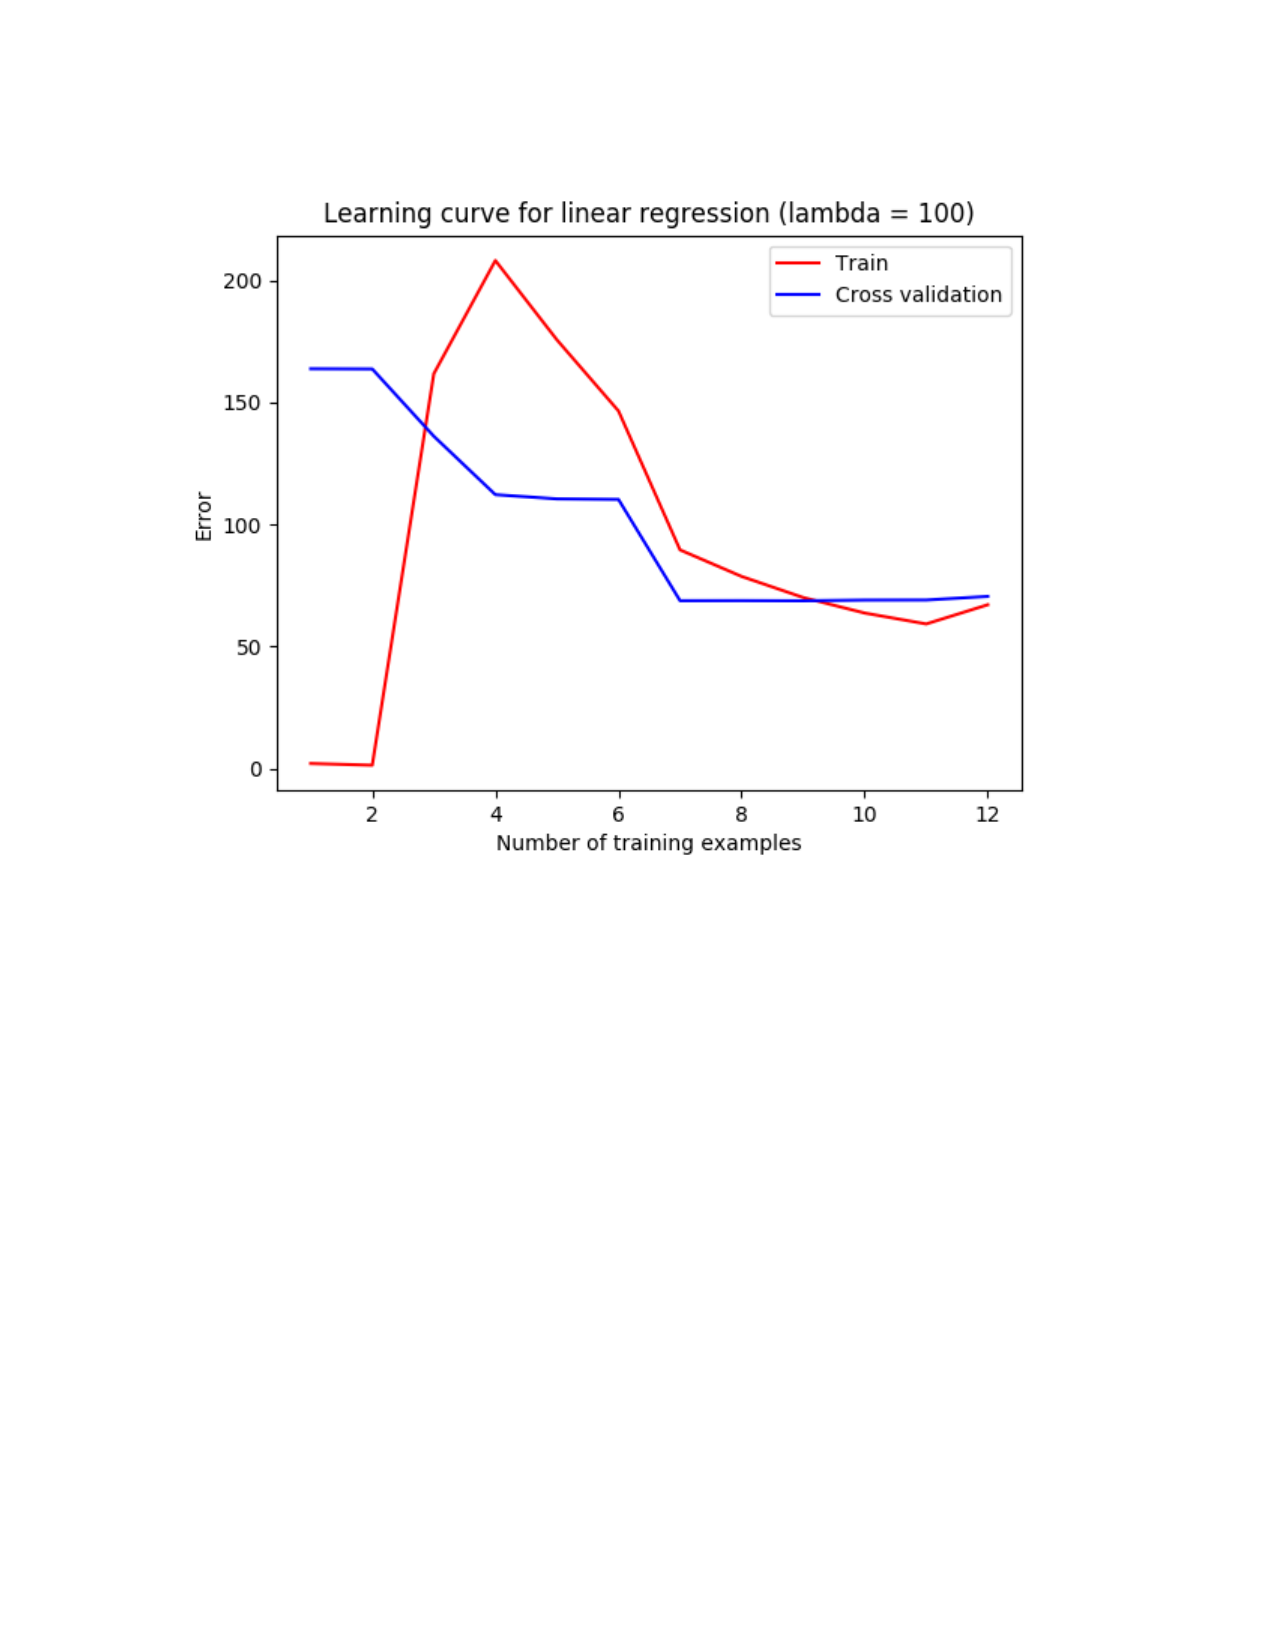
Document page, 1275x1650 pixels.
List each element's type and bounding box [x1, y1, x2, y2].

picture [157, 149, 1118, 870]
